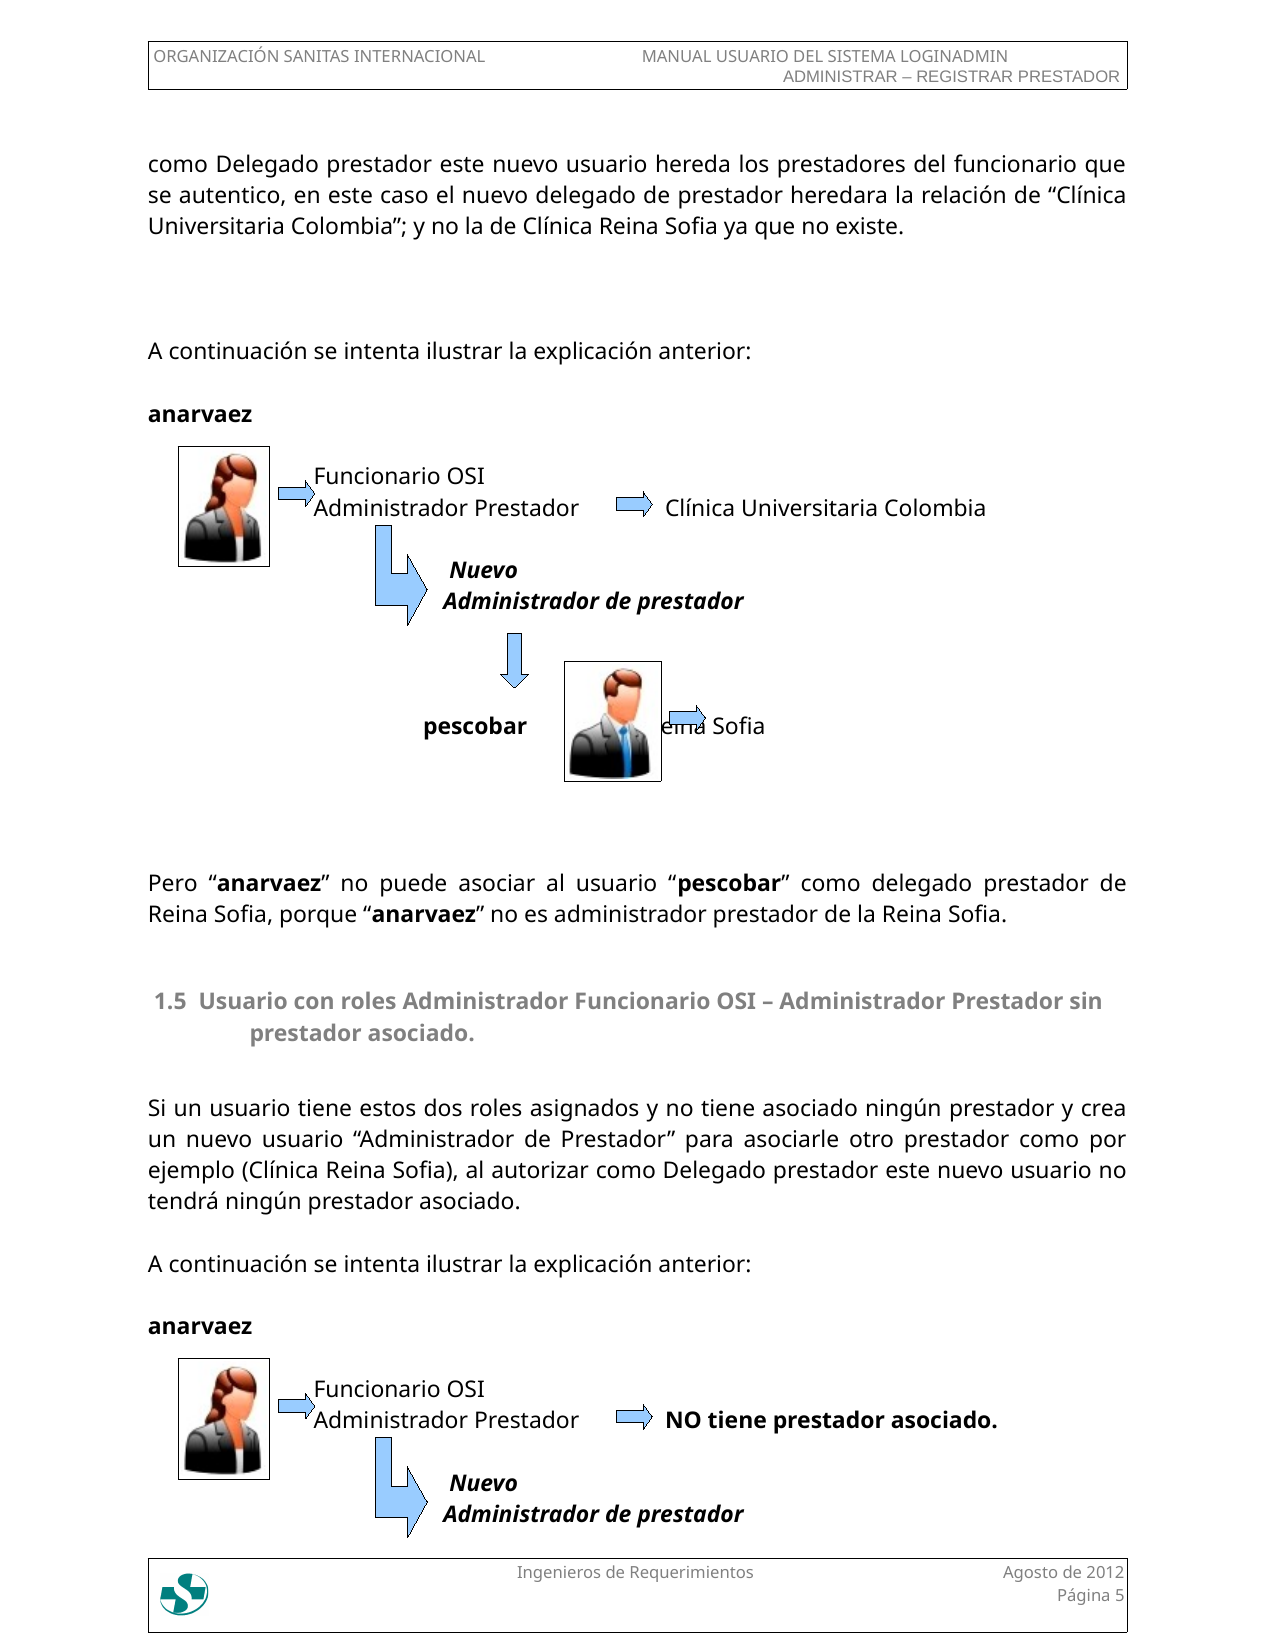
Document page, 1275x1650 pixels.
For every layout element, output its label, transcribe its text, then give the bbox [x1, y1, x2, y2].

text [148, 460, 177, 491]
picture [180, 448, 267, 564]
text anarvaez [148, 398, 1127, 429]
subtitle Usuario con roles Administrador Funcionario OSI – Administrador Prestador sin prestador asociado. [148, 985, 1127, 1048]
text Funcionario OSI [270, 460, 1127, 491]
text Administrador de prestador [414, 585, 1127, 616]
text [148, 554, 375, 585]
text Si un usuario tiene estos dos roles asignados y no tiene asociado ningún prestador y crea un nuevo usuario “Administrador de Prestador” para asociarle otro prestador como por ejemplo (Clínica Reina Sofia), al autorizar como Delegado prestador este nuevo usuario no tendrá ningún prestador asociado. [148, 1091, 1127, 1216]
text [148, 1498, 407, 1529]
text pescobar Reina Sofia [662, 710, 696, 724]
text Administrador Prestador NO tiene prestador asociado. [270, 1404, 1127, 1435]
text [148, 585, 407, 616]
text como Delegado prestador este nuevo usuario hereda los prestadores del funcionario que se autentico, en este caso el nuevo delegado de prestador heredara la relación de “Clínica Universitaria Colombia”; y no la de Clínica Reina Sofia ya que no existe. [148, 148, 1127, 241]
text anarvaez [148, 1310, 1127, 1341]
text Funcionario OSI [270, 1373, 1127, 1404]
text [392, 1466, 407, 1486]
picture [567, 664, 658, 779]
text [148, 1466, 375, 1498]
text Nuevo [408, 1466, 1127, 1498]
text [392, 554, 407, 573]
text pescobar Reina Sofia [662, 710, 1127, 741]
text Nuevo [408, 554, 1127, 585]
text A continuación se intenta ilustrar la explicación anterior: [148, 1248, 1127, 1279]
text [148, 1373, 177, 1404]
text pescobar Reina Sofia [148, 710, 564, 741]
picture [180, 1361, 267, 1476]
text A continuación se intenta ilustrar la explicación anterior: [148, 335, 1127, 366]
text Administrador de prestador [413, 1498, 1127, 1529]
text Pero “anarvaez” no puede asociar al usuario “pescobar” como delegado prestador de Reina Sofia, porque “anarvaez” no es administrador prestador de la Reina Sofia. [148, 866, 1127, 929]
text Administrador Prestador Clínica Universitaria Colombia [270, 491, 1127, 523]
